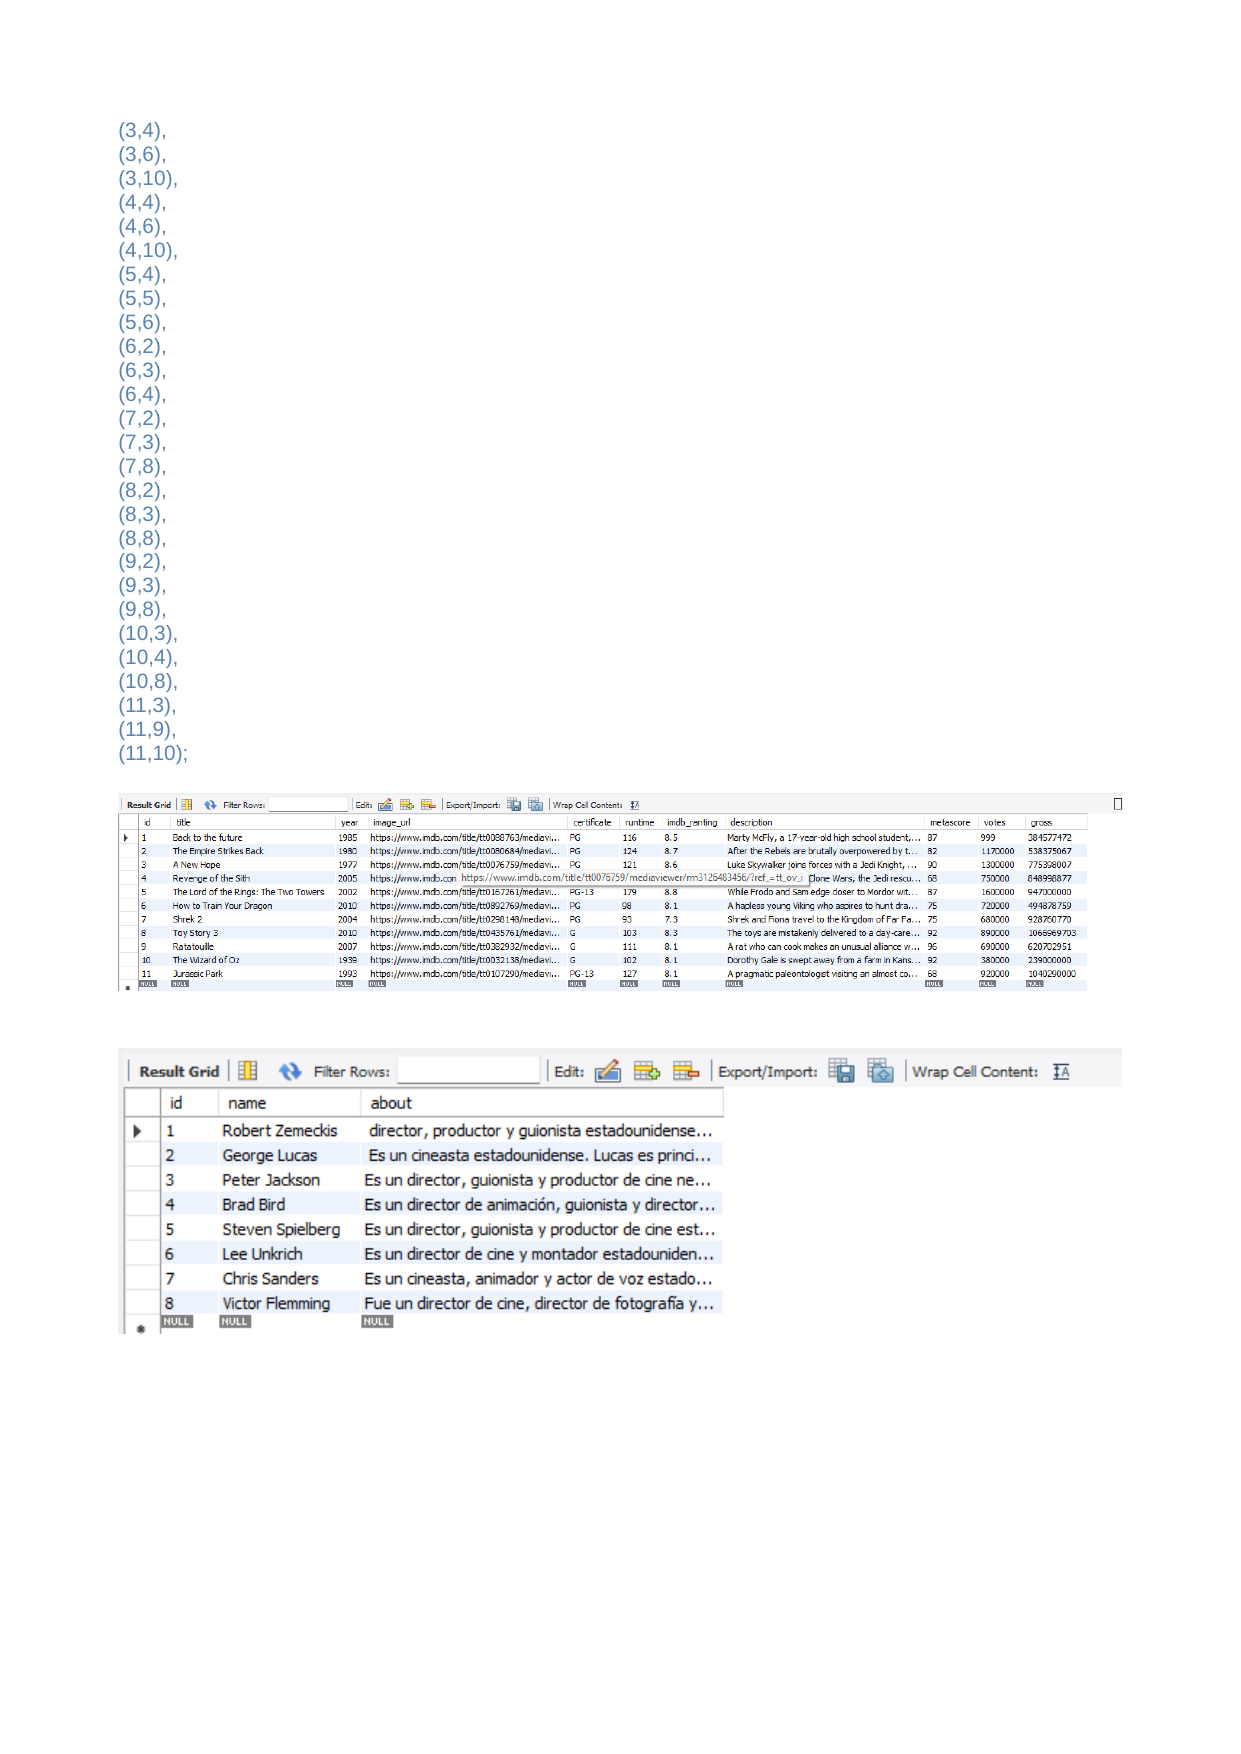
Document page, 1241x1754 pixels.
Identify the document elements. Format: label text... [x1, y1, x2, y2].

picture [118, 1048, 1123, 1334]
text (3,4), (3,6), (3,10), (4,4), (4,6), (4,10), (5,4), (5,5), (5,6), (6,2), (6,3), (6,4), (7,2), (7,3), (7,8), (8,2), (8,3), (8,8), (9,2), (9,3), (9,8), (10,3), (10,4), (10,8), (11,3), (11,9), (11,10); [118, 118, 1122, 765]
picture [118, 793, 1123, 991]
